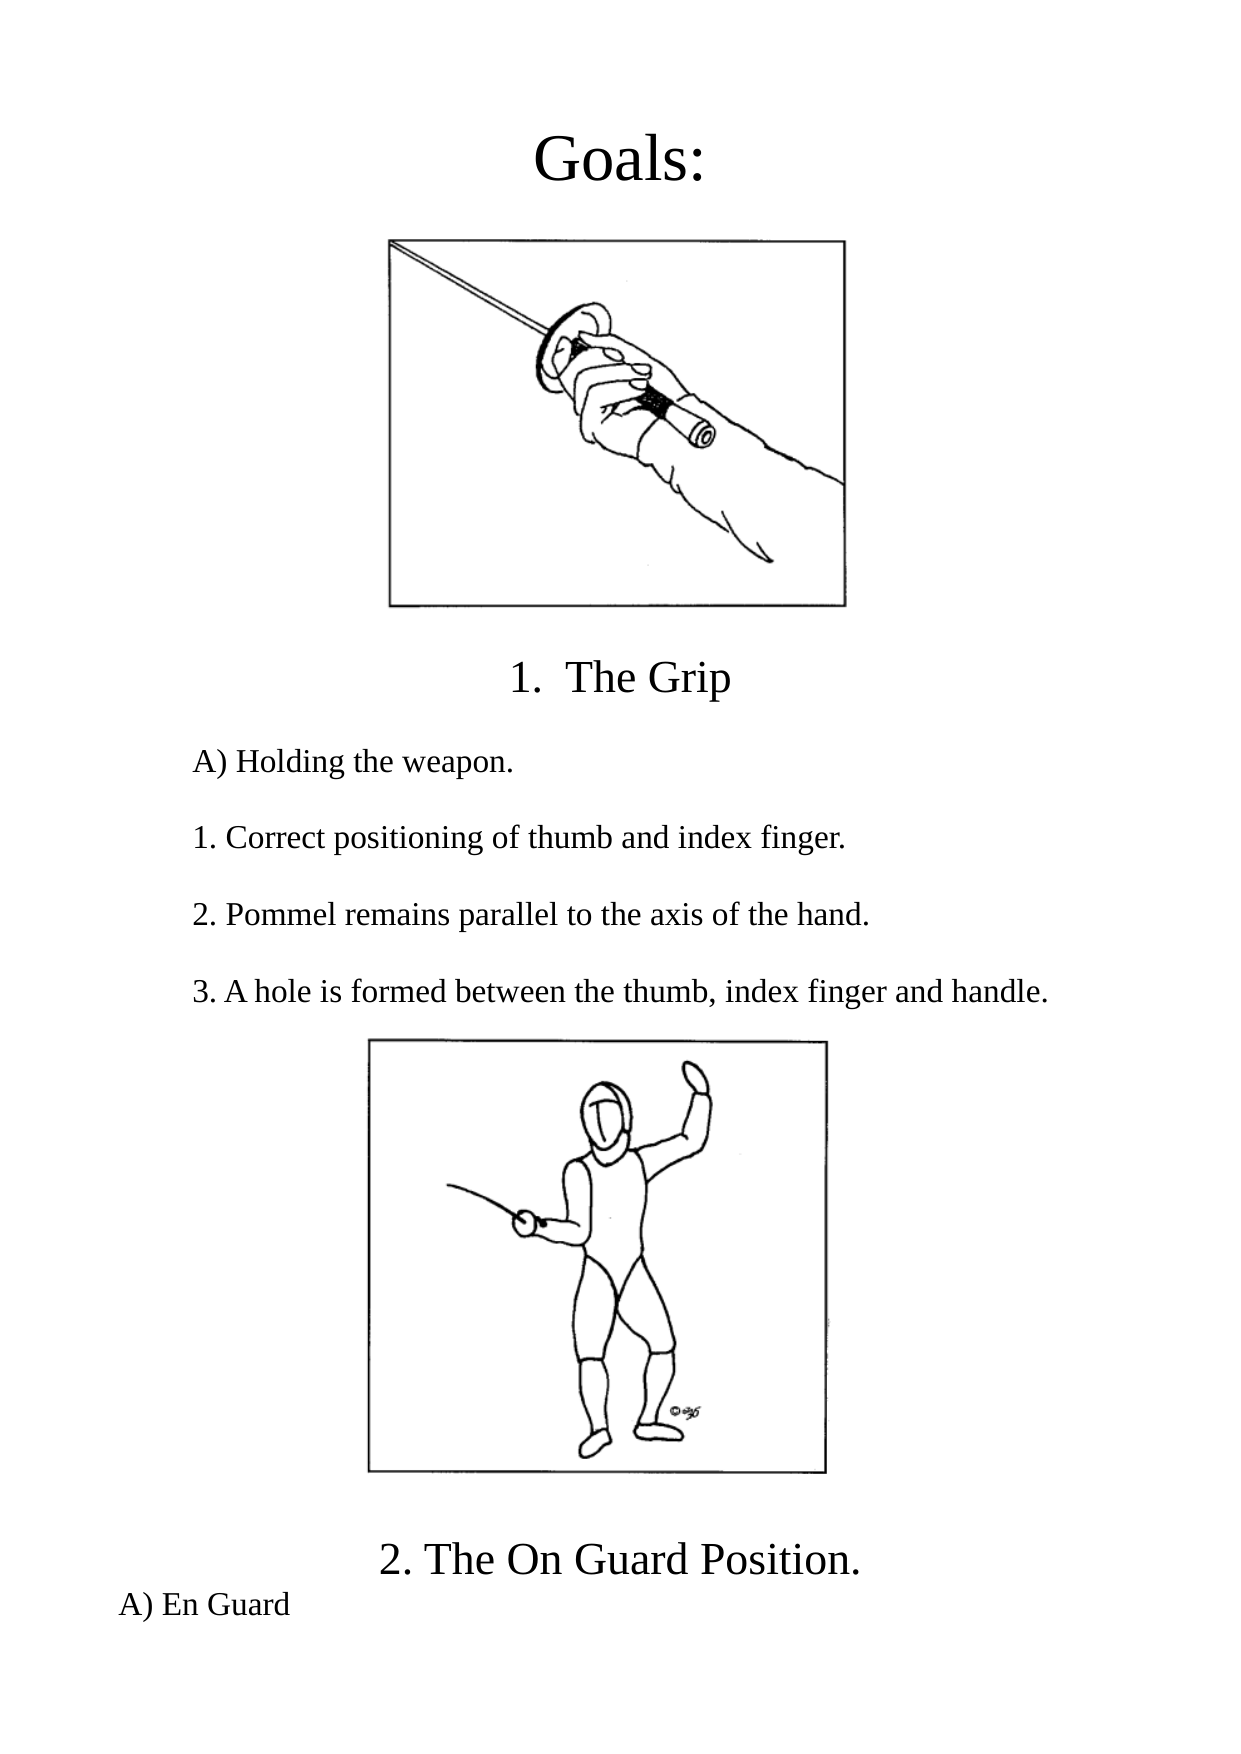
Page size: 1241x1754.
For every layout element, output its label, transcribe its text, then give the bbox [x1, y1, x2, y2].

text A) En Guard [118, 1584, 1122, 1623]
text 1. Correct positioning of thumb and index finger. [118, 818, 1122, 856]
picture [363, 1036, 832, 1479]
text 2. The On Guard Position. [118, 1532, 1122, 1584]
picture [373, 223, 867, 626]
text A) Holding the weapon. [118, 741, 1122, 779]
text 2. Pommel remains parallel to the axis of the hand. [118, 894, 1122, 933]
text 3. A hole is formed between the thumb, index finger and handle. [118, 971, 1122, 1009]
text Goals: [118, 118, 1122, 195]
text 1. The Grip [118, 650, 1122, 703]
